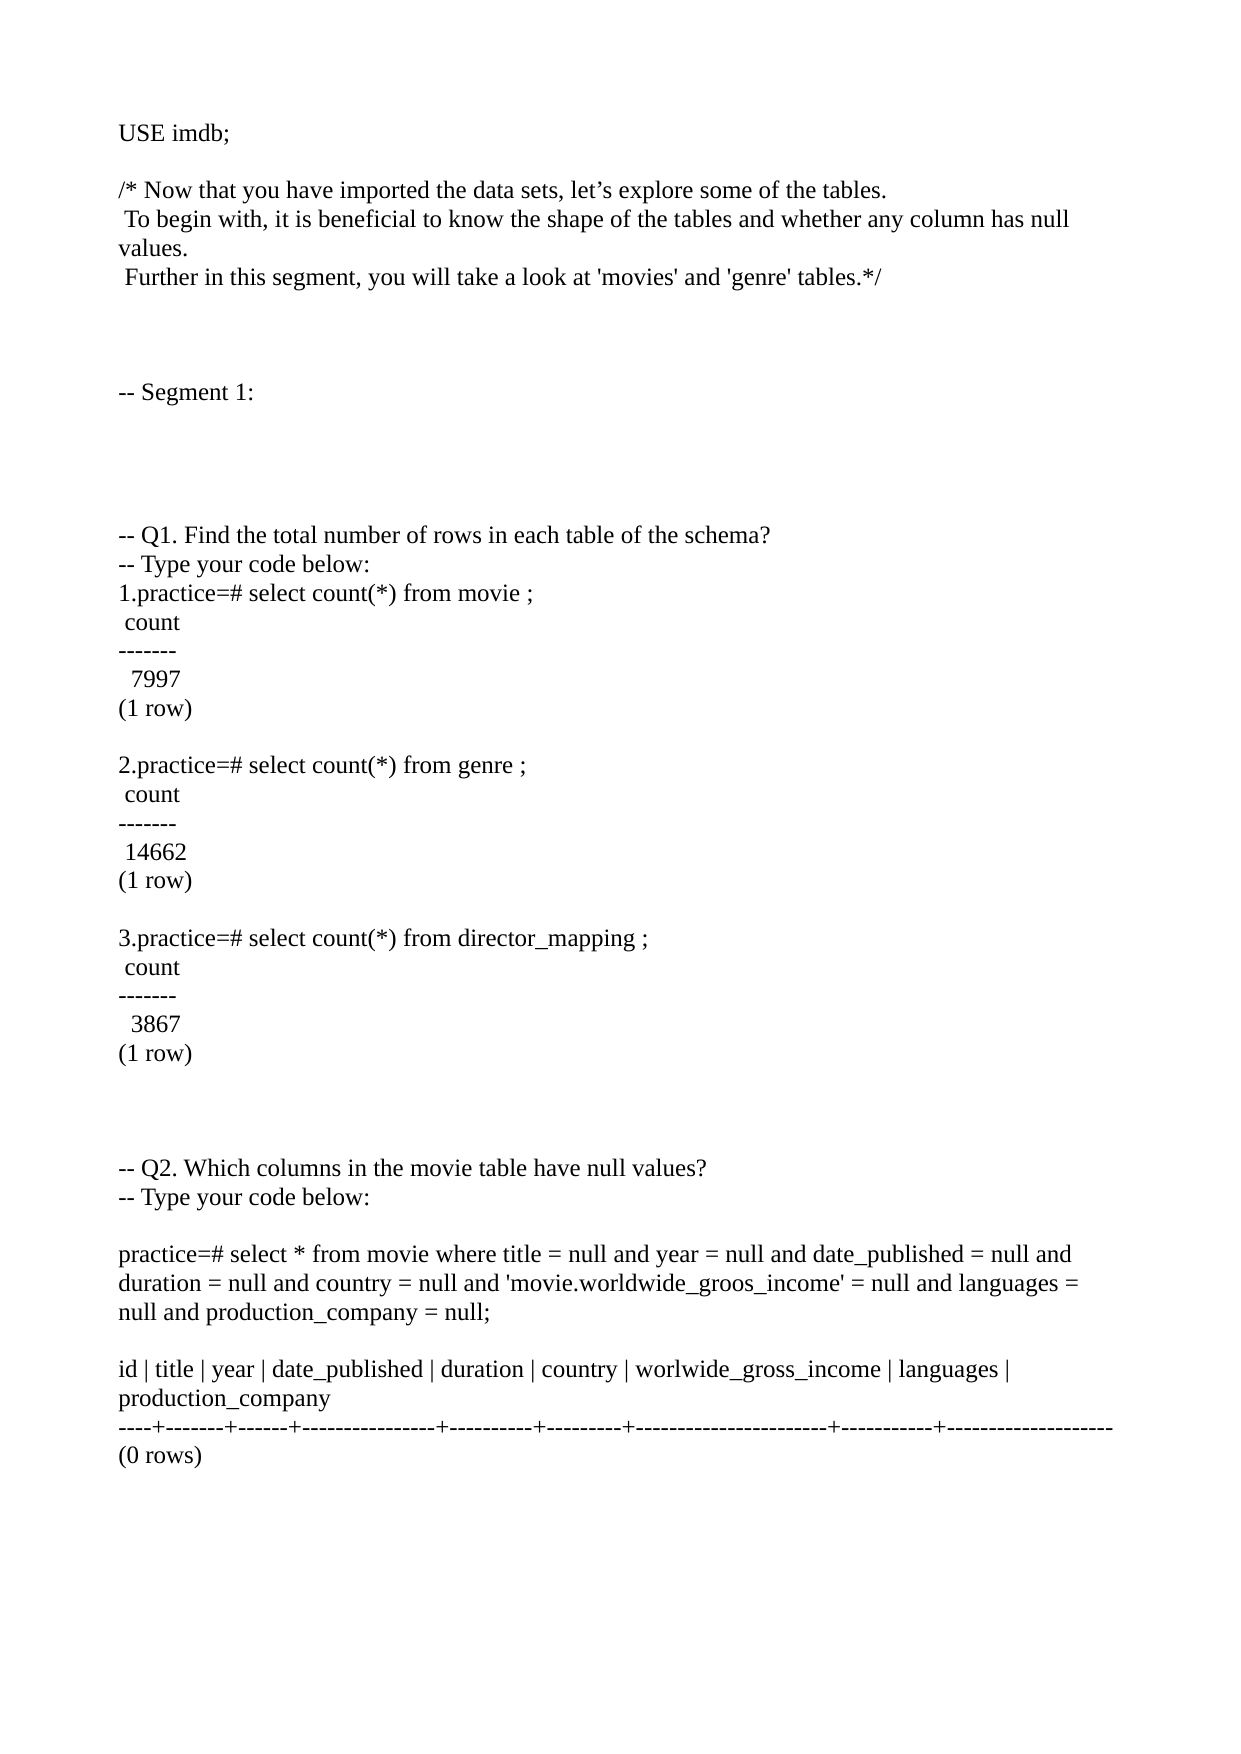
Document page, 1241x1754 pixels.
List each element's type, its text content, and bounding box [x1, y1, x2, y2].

text (1 row) [118, 866, 1122, 894]
text 7997 [118, 664, 1122, 693]
text 14662 [118, 837, 1122, 866]
text 3867 [118, 1009, 1122, 1038]
text practice=# select * from movie where title = null and year = null and date_published = null and duration = null and country = null and 'movie.worldwide_groos_income' = null and languages = null and production_company = null; [118, 1239, 1122, 1326]
text (1 row) [118, 693, 1122, 722]
text count [118, 607, 1122, 636]
text ------- [118, 636, 1122, 664]
text ----+-------+------+----------------+----------+---------+-----------------------+-----------+-------------------- [118, 1412, 1122, 1441]
text -- Segment 1: [118, 377, 1122, 406]
text ------- [118, 808, 1122, 837]
text 1.practice=# select count(*) from movie ; [118, 578, 1122, 607]
text /* Now that you have imported the data sets, let’s explore some of the tables. [118, 176, 1122, 204]
text count [118, 779, 1122, 808]
text ------- [118, 981, 1122, 1009]
text (1 row) [118, 1038, 1122, 1067]
text -- Type your code below: [118, 1182, 1122, 1211]
text id | title | year | date_published | duration | country | worlwide_gross_income | languages | production_company [118, 1354, 1122, 1412]
text count [118, 952, 1122, 981]
text (0 rows) [118, 1441, 1122, 1469]
text To begin with, it is beneficial to know the shape of the tables and whether any column has null values. [118, 204, 1122, 262]
text USE imdb; [118, 118, 1122, 147]
text -- Q1. Find the total number of rows in each table of the schema? [118, 521, 1122, 549]
text -- Type your code below: [118, 549, 1122, 578]
text 2.practice=# select count(*) from genre ; [118, 751, 1122, 779]
text -- Q2. Which columns in the movie table have null values? [118, 1153, 1122, 1182]
text 3.practice=# select count(*) from director_mapping ; [118, 923, 1122, 952]
text Further in this segment, you will take a look at 'movies' and 'genre' tables.*/ [118, 262, 1122, 291]
